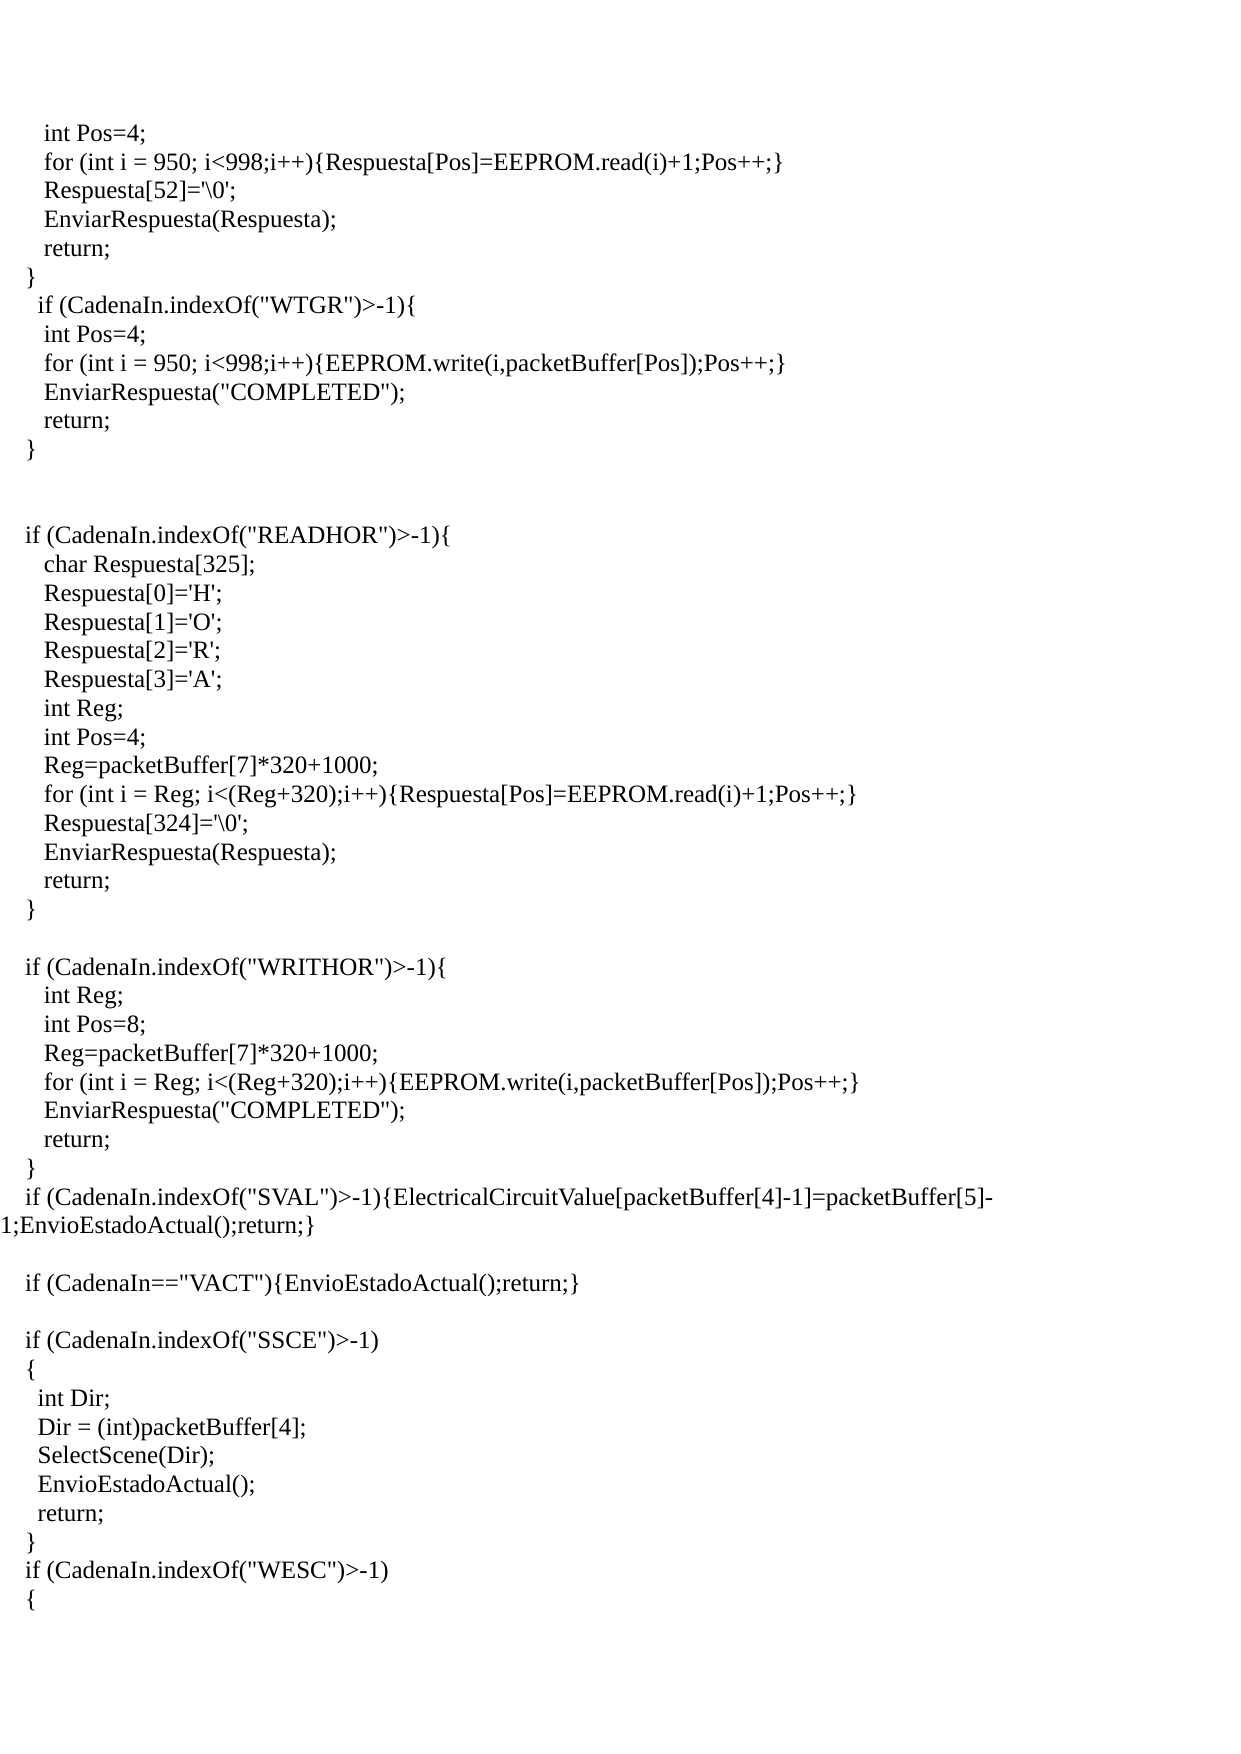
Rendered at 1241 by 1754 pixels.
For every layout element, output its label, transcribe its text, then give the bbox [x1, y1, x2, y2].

text Dir = (int)packetBuffer[4]; [0, 1412, 1240, 1441]
text } [0, 1527, 1240, 1556]
text } [0, 894, 1240, 923]
text EnviarRespuesta("COMPLETED"); [0, 377, 1240, 406]
text if (CadenaIn.indexOf("WTGR")>-1){ [0, 291, 1240, 319]
text int Pos=4; [0, 118, 1240, 147]
text Reg=packetBuffer[7]*320+1000; [0, 751, 1240, 779]
text Respuesta[3]='A'; [0, 664, 1240, 693]
text } [0, 262, 1240, 291]
text EnviarRespuesta("COMPLETED"); [0, 1096, 1240, 1124]
text } [0, 1153, 1240, 1182]
text if (CadenaIn.indexOf("SSCE")>-1) [0, 1326, 1240, 1354]
text for (int i = Reg; i<(Reg+320);i++){EEPROM.write(i,packetBuffer[Pos]);Pos++;} [0, 1067, 1240, 1096]
text int Pos=4; [0, 722, 1240, 751]
text for (int i = Reg; i<(Reg+320);i++){Respuesta[Pos]=EEPROM.read(i)+1;Pos++;} [0, 779, 1240, 808]
text EnvioEstadoActual(); [0, 1469, 1240, 1498]
text for (int i = 950; i<998;i++){Respuesta[Pos]=EEPROM.read(i)+1;Pos++;} [0, 147, 1240, 176]
text { [0, 1354, 1240, 1383]
text if (CadenaIn.indexOf("WESC")>-1) [0, 1556, 1240, 1584]
text { [0, 1584, 1240, 1613]
text if (CadenaIn.indexOf("READHOR")>-1){ [0, 521, 1240, 549]
text if (CadenaIn=="VACT"){EnvioEstadoActual();return;} [0, 1268, 1240, 1297]
text int Dir; [0, 1383, 1240, 1412]
text SelectScene(Dir); [0, 1441, 1240, 1469]
text if (CadenaIn.indexOf("WRITHOR")>-1){ [0, 952, 1240, 981]
text return; [0, 1498, 1240, 1527]
text EnviarRespuesta(Respuesta); [0, 837, 1240, 866]
text Respuesta[324]='\0'; [0, 808, 1240, 837]
text if (CadenaIn.indexOf("SVAL")>-1){ElectricalCircuitValue[packetBuffer[4]-1]=packetBuffer[5]-1;EnvioEstadoActual();return;} [0, 1182, 1240, 1239]
text Respuesta[1]='O'; [0, 607, 1240, 636]
text Respuesta[2]='R'; [0, 636, 1240, 664]
text int Pos=4; [0, 319, 1240, 348]
text EnviarRespuesta(Respuesta); [0, 204, 1240, 233]
text Reg=packetBuffer[7]*320+1000; [0, 1038, 1240, 1067]
text return; [0, 233, 1240, 262]
text return; [0, 866, 1240, 894]
text return; [0, 1124, 1240, 1153]
text Respuesta[52]='\0'; [0, 176, 1240, 204]
text int Pos=8; [0, 1009, 1240, 1038]
text int Reg; [0, 693, 1240, 722]
text Respuesta[0]='H'; [0, 578, 1240, 607]
text } [0, 434, 1240, 463]
text char Respuesta[325]; [0, 549, 1240, 578]
text return; [0, 406, 1240, 434]
text for (int i = 950; i<998;i++){EEPROM.write(i,packetBuffer[Pos]);Pos++;} [0, 348, 1240, 377]
text int Reg; [0, 981, 1240, 1009]
